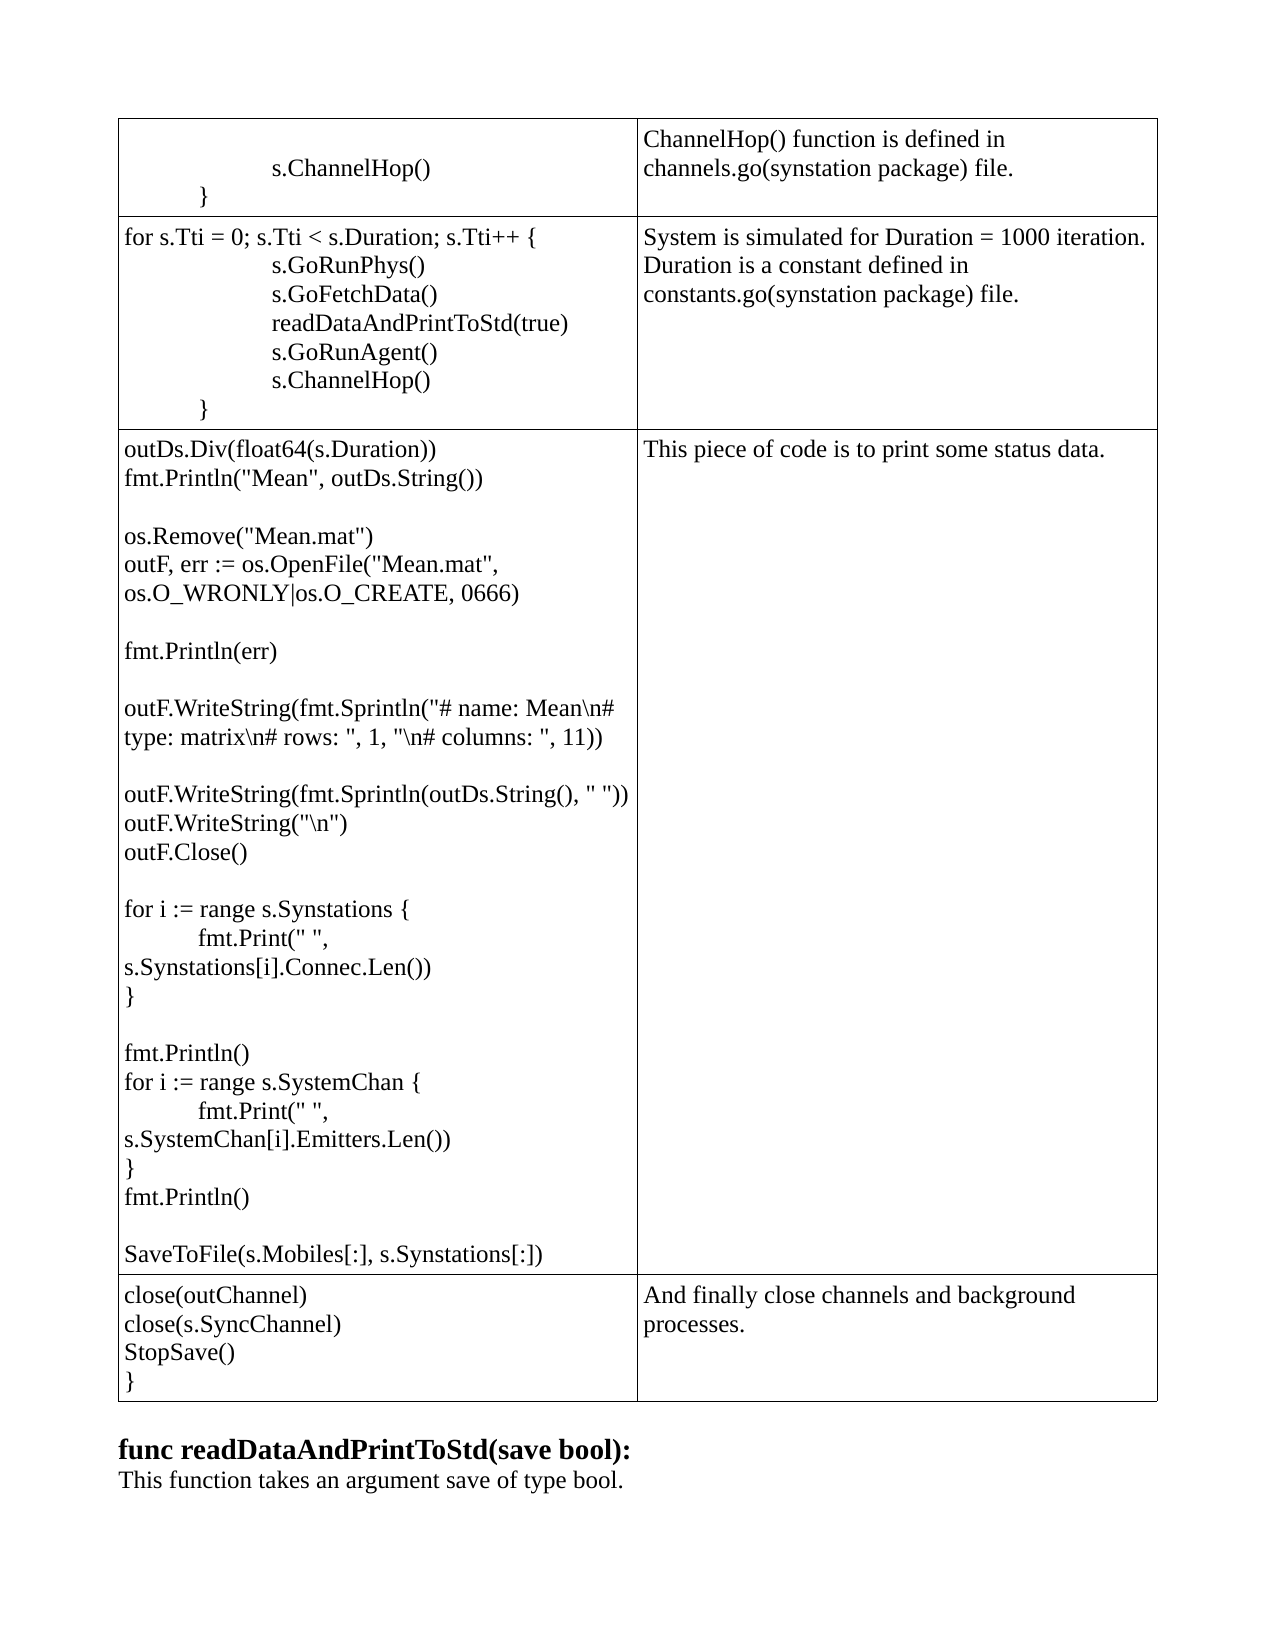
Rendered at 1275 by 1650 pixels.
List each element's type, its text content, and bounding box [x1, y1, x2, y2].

table_cell ChannelHop() function is defined in channels.go(synstation package) file. [638, 119, 1157, 216]
table_cell outDs.Div(float64(s.Duration)) fmt.Println("Mean", outDs.String()) os.Remove("Mean.mat") outF, err := os.OpenFile("Mean.mat", os.O_WRONLY|os.O_CREATE, 0666) fmt.Println(err) outF.WriteString(fmt.Sprintln("# name: Mean\n# type: matrix\n# rows: ", 1, "\n# columns: ", 11)) outF.WriteString(fmt.Sprintln(outDs.String(), " ")) outF.WriteString("\n") outF.Close() for i := range s.Synstations { fmt.Print(" ", s.Synstations[i].Connec.Len()) } fmt.Println() for i := range s.SystemChan { fmt.Print(" ", s.SystemChan[i].Emitters.Len()) } fmt.Println() SaveToFile(s.Mobiles[:], s.Synstations[:]) [119, 430, 637, 1274]
text func readDataAndPrintToStd(save bool): [118, 1432, 1157, 1465]
table_cell This piece of code is to print some status data. [638, 430, 1157, 1274]
table_cell s.ChannelHop() } [119, 119, 637, 216]
table_cell close(outChannel) close(s.SyncChannel) StopSave() } [119, 1275, 637, 1401]
table_cell for s.Tti = 0; s.Tti < s.Duration; s.Tti++ { s.GoRunPhys() s.GoFetchData() readDataAndPrintToStd(true) s.GoRunAgent() s.ChannelHop() } [119, 217, 637, 429]
table_cell System is simulated for Duration = 1000 iteration. Duration is a constant defined in constants.go(synstation package) file. [638, 217, 1157, 429]
text This function takes an argument save of type bool. [118, 1465, 1157, 1494]
table_cell And finally close channels and background processes. [638, 1275, 1157, 1401]
